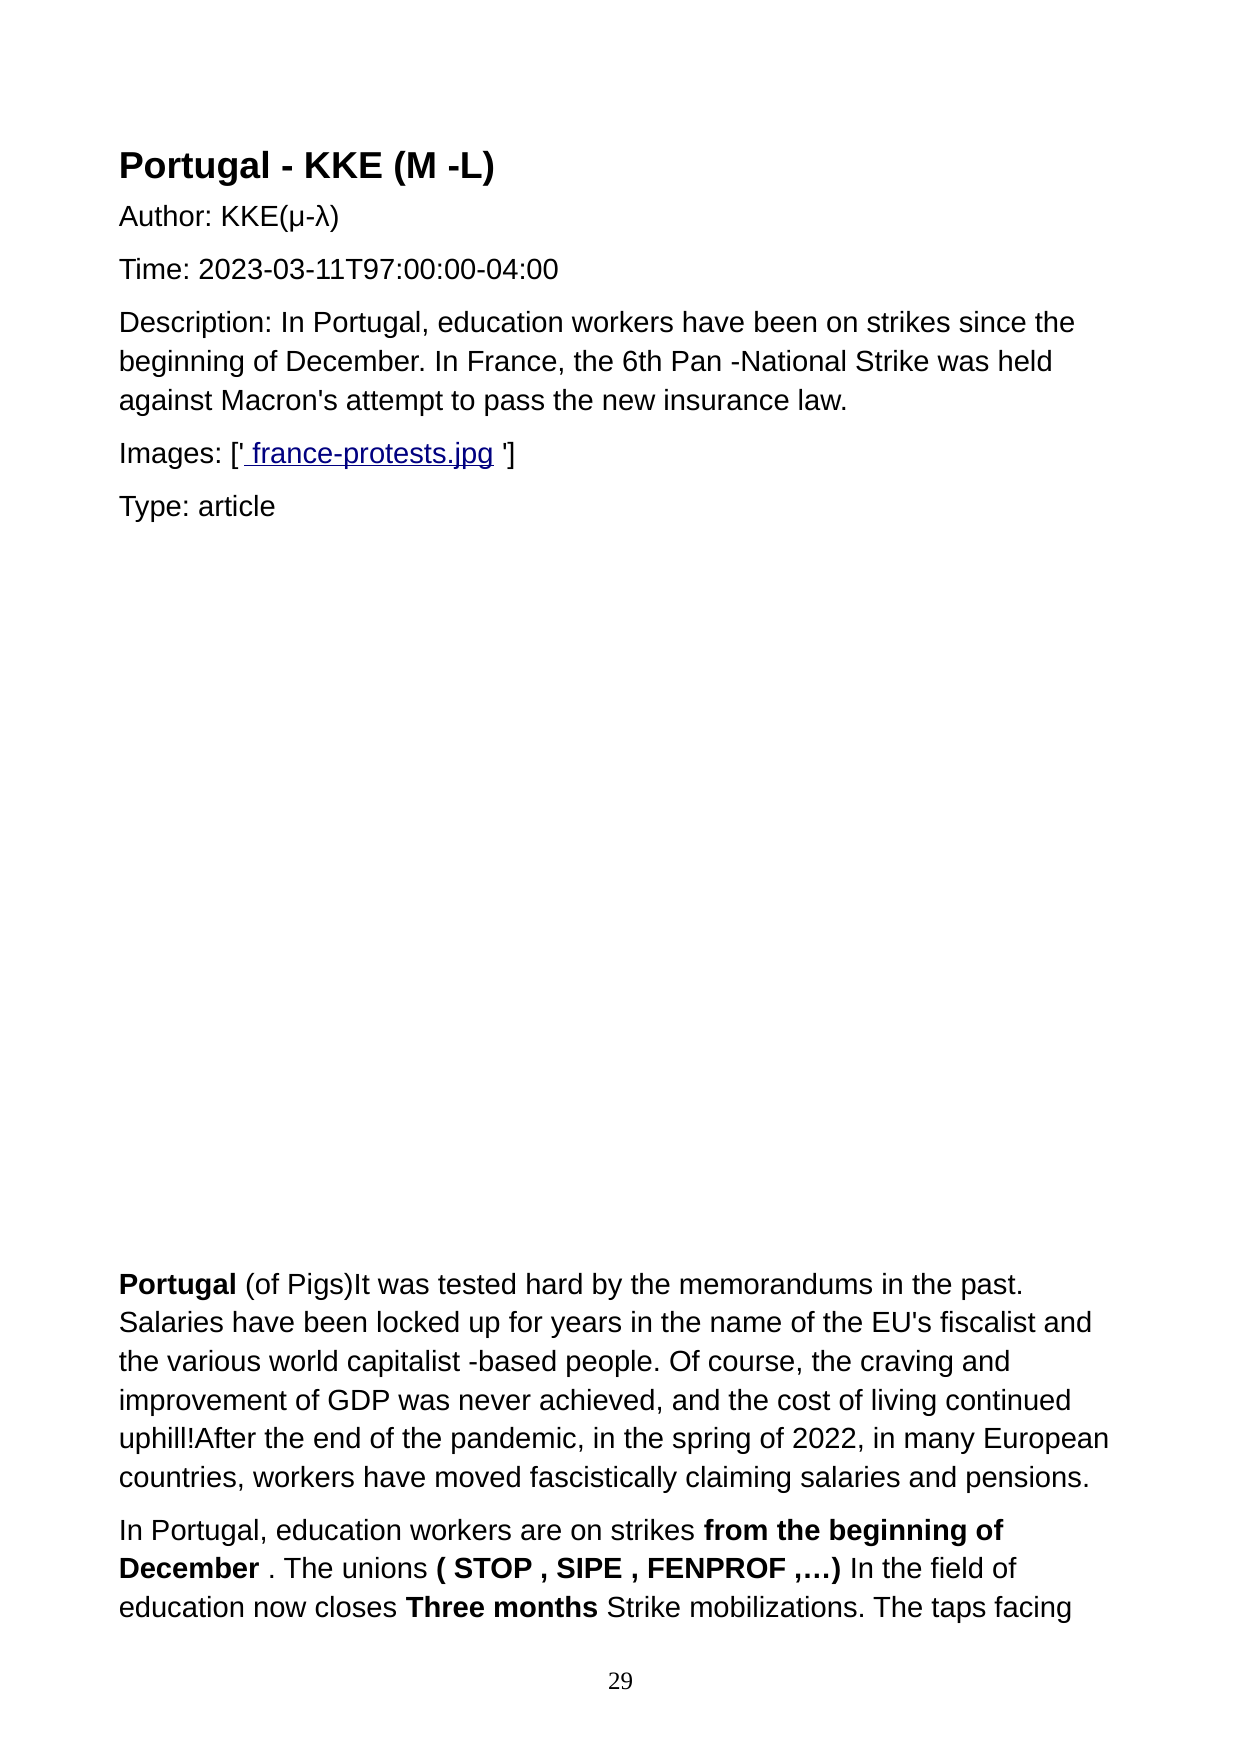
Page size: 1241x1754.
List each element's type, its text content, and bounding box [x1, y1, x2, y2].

text Description: In Portugal, education workers have been on strikes since the beginning of December. In France, the 6th Pan -National Strike was held against Macron's attempt to pass the new insurance law. [118, 305, 1122, 416]
text Portugal (of Pigs)It was tested hard by the memorandums in the past. Salaries have been locked up for years in the name of the EU's fiscalist and the various world capitalist -based people. Of course, the craving and improvement of GDP was never achieved, and the cost of living continued uphill!After the end of the pandemic, in the spring of 2022, in many European countries, workers have moved fascistically claiming salaries and pensions. [118, 542, 1122, 1493]
text Images: [' france-protests.jpg '] [118, 436, 1122, 469]
subtitle Portugal - KKE (M -L) [118, 143, 1122, 187]
text In Portugal, education workers are on strikes from the beginning of December . The unions ( STOP , SIPE , FENPROF ,…) In the field of education now closes Three months Strike mobilizations. The taps facing [118, 1513, 1122, 1623]
text Time: 2023-03-11T97:00:00-04:00 [118, 252, 1122, 286]
text Author: ΚΚΕ(μ-λ) [118, 199, 1122, 233]
text Type: article [118, 489, 1122, 522]
